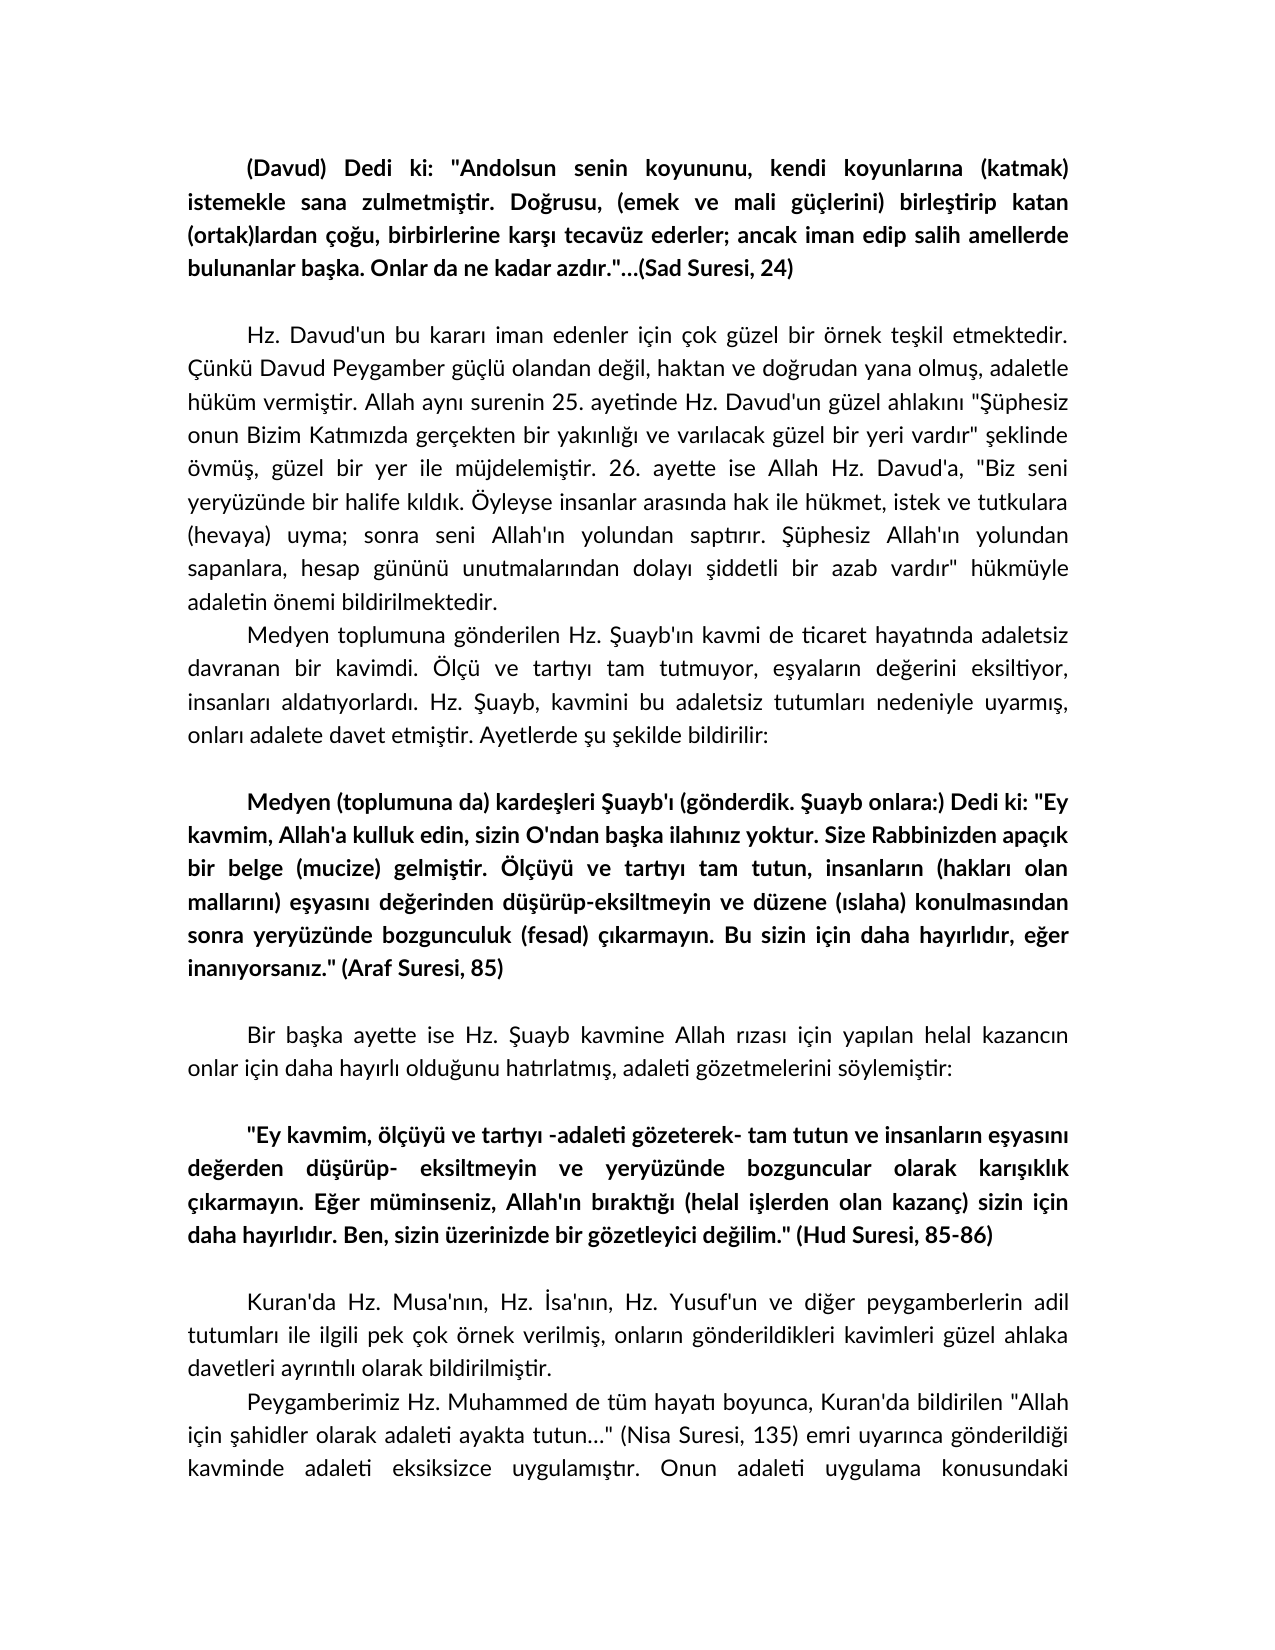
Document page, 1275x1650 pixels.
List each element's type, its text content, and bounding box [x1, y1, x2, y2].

text (Davud) Dedi ki: "Andolsun senin koyununu, kendi koyunlarına (katmak) istemekle sana zulmetmiştir. Doğrusu, (emek ve mali güçlerini) birleştirip katan (ortak)lardan çoğu, birbirlerine karşı tecavüz ederler; ancak iman edip salih amellerde bulunanlar başka. Onlar da ne kadar azdır."…(Sad Suresi, 24) [187, 150, 1070, 283]
text Hz. Davud'un bu kararı iman edenler için çok güzel bir örnek teşkil etmektedir. Çünkü Davud Peygamber güçlü olandan değil, haktan ve doğrudan yana olmuş, adaletle hüküm vermiştir. Allah aynı surenin 25. ayetinde Hz. Davud'un güzel ahlakını "Şüphesiz onun Bizim Katımızda gerçekten bir yakınlığı ve varılacak güzel bir yeri vardır" şeklinde övmüş, güzel bir yer ile müjdelemiştir. 26. ayette ise Allah Hz. Davud'a, "Biz seni yeryüzünde bir halife kıldık. Öyleyse insanlar arasında hak ile hükmet, istek ve tutkulara (hevaya) uyma; sonra seni Allah'ın yolundan saptırır. Şüphesiz Allah'ın yolundan sapanlara, hesap gününü unutmalarından dolayı şiddetli bir azab vardır" hükmüyle adaletin önemi bildirilmektedir. [187, 317, 1070, 617]
text Kuran'da Hz. Musa'nın, Hz. İsa'nın, Hz. Yusuf'un ve diğer peygamberlerin adil tutumları ile ilgili pek çok örnek verilmiş, onların gönderildikleri kavimleri güzel ahlaka davetleri ayrıntılı olarak bildirilmiştir. [187, 1283, 1070, 1383]
text Peygamberimiz Hz. Muhammed de tüm hayatı boyunca, Kuran'da bildirilen "Allah için şahidler olarak adaleti ayakta tutun…" (Nisa Suresi, 135) emri uyarınca gönderildiği kavminde adaleti eksiksizce uygulamıştır. Onun adaleti uygulama konusundaki [187, 1383, 1070, 1483]
text "Ey kavmim, ölçüyü ve tartıyı -adaleti gözeterek- tam tutun ve insanların eşyasını değerden düşürüp- eksiltmeyin ve yeryüzünde bozguncular olarak karışıklık çıkarmayın. Eğer müminseniz, Allah'ın bıraktığı (helal işlerden olan kazanç) sizin için daha hayırlıdır. Ben, sizin üzerinizde bir gözetleyici değilim." (Hud Suresi, 85-86) [187, 1117, 1070, 1250]
text Medyen toplumuna gönderilen Hz. Şuayb'ın kavmi de ticaret hayatında adaletsiz davranan bir kavimdi. Ölçü ve tartıyı tam tutmuyor, eşyaların değerini eksiltiyor, insanları aldatıyorlardı. Hz. Şuayb, kavmini bu adaletsiz tutumları nedeniyle uyarmış, onları adalete davet etmiştir. Ayetlerde şu şekilde bildirilir: [187, 617, 1070, 750]
text Medyen (toplumuna da) kardeşleri Şuayb'ı (gönderdik. Şuayb onlara:) Dedi ki: "Ey kavmim, Allah'a kulluk edin, sizin O'ndan başka ilahınız yoktur. Size Rabbinizden apaçık bir belge (mucize) gelmiştir. Ölçüyü ve tartıyı tam tutun, insanların (hakları olan mallarını) eşyasını değerinden düşürüp-eksiltmeyin ve düzene (ıslaha) konulmasından sonra yeryüzünde bozgunculuk (fesad) çıkarmayın. Bu sizin için daha hayırlıdır, eğer inanıyorsanız." (Araf Suresi, 85) [187, 783, 1070, 983]
text Bir başka ayette ise Hz. Şuayb kavmine Allah rızası için yapılan helal kazancın onlar için daha hayırlı olduğunu hatırlatmış, adaleti gözetmelerini söylemiştir: [187, 1017, 1070, 1083]
